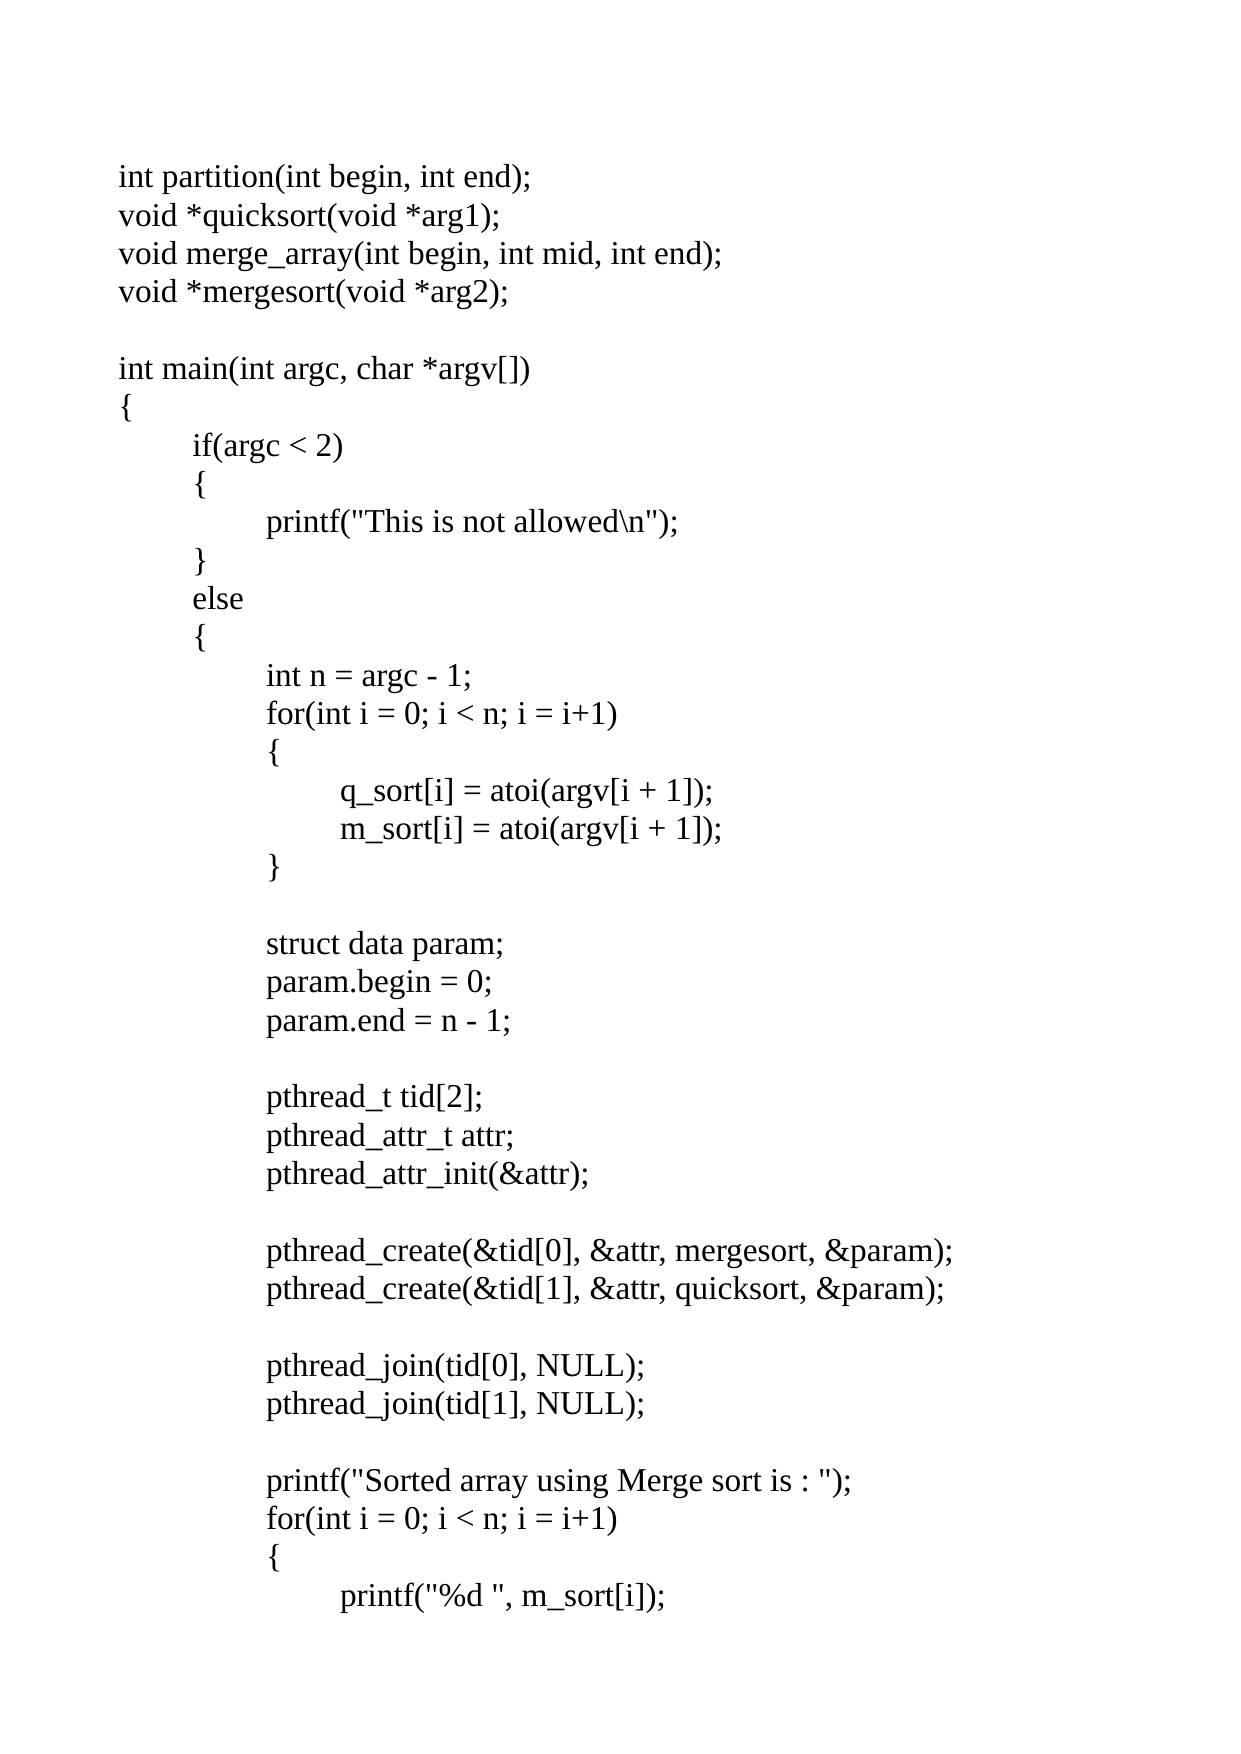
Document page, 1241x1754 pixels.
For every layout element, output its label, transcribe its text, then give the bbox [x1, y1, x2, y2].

text pthread_attr_t attr; [118, 1115, 1122, 1153]
text else [118, 578, 1122, 616]
text { [118, 731, 1122, 770]
text printf("Sorted array using Merge sort is : "); [118, 1460, 1122, 1498]
text void *mergesort(void *arg2); [118, 271, 1122, 310]
text q_sort[i] = atoi(argv[i + 1]); [118, 770, 1122, 808]
text } [118, 540, 1122, 578]
text param.begin = 0; [118, 961, 1122, 1000]
text { [118, 386, 1122, 425]
text struct data param; [118, 923, 1122, 961]
text if(argc < 2) [118, 425, 1122, 463]
text printf("This is not allowed\n"); [118, 501, 1122, 540]
text { [118, 616, 1122, 655]
text int main(int argc, char *argv[]) [118, 348, 1122, 386]
text for(int i = 0; i < n; i = i+1) [118, 1498, 1122, 1536]
text m_sort[i] = atoi(argv[i + 1]); [118, 808, 1122, 846]
text param.end = n - 1; [118, 1000, 1122, 1038]
text pthread_join(tid[1], NULL); [118, 1383, 1122, 1421]
text pthread_join(tid[0], NULL); [118, 1345, 1122, 1383]
text pthread_t tid[2]; [118, 1076, 1122, 1115]
text void merge_array(int begin, int mid, int end); [118, 233, 1122, 271]
text pthread_create(&tid[0], &attr, mergesort, &param); [118, 1230, 1122, 1268]
text pthread_create(&tid[1], &attr, quicksort, &param); [118, 1268, 1122, 1306]
text int n = argc - 1; [118, 655, 1122, 693]
text void *quicksort(void *arg1); [118, 195, 1122, 233]
text } [118, 846, 1122, 885]
text pthread_attr_init(&attr); [118, 1153, 1122, 1191]
text { [118, 463, 1122, 501]
text int partition(int begin, int end); [118, 156, 1122, 195]
text { [118, 1536, 1122, 1575]
text for(int i = 0; i < n; i = i+1) [118, 693, 1122, 731]
text printf("%d ", m_sort[i]); [118, 1575, 1122, 1613]
